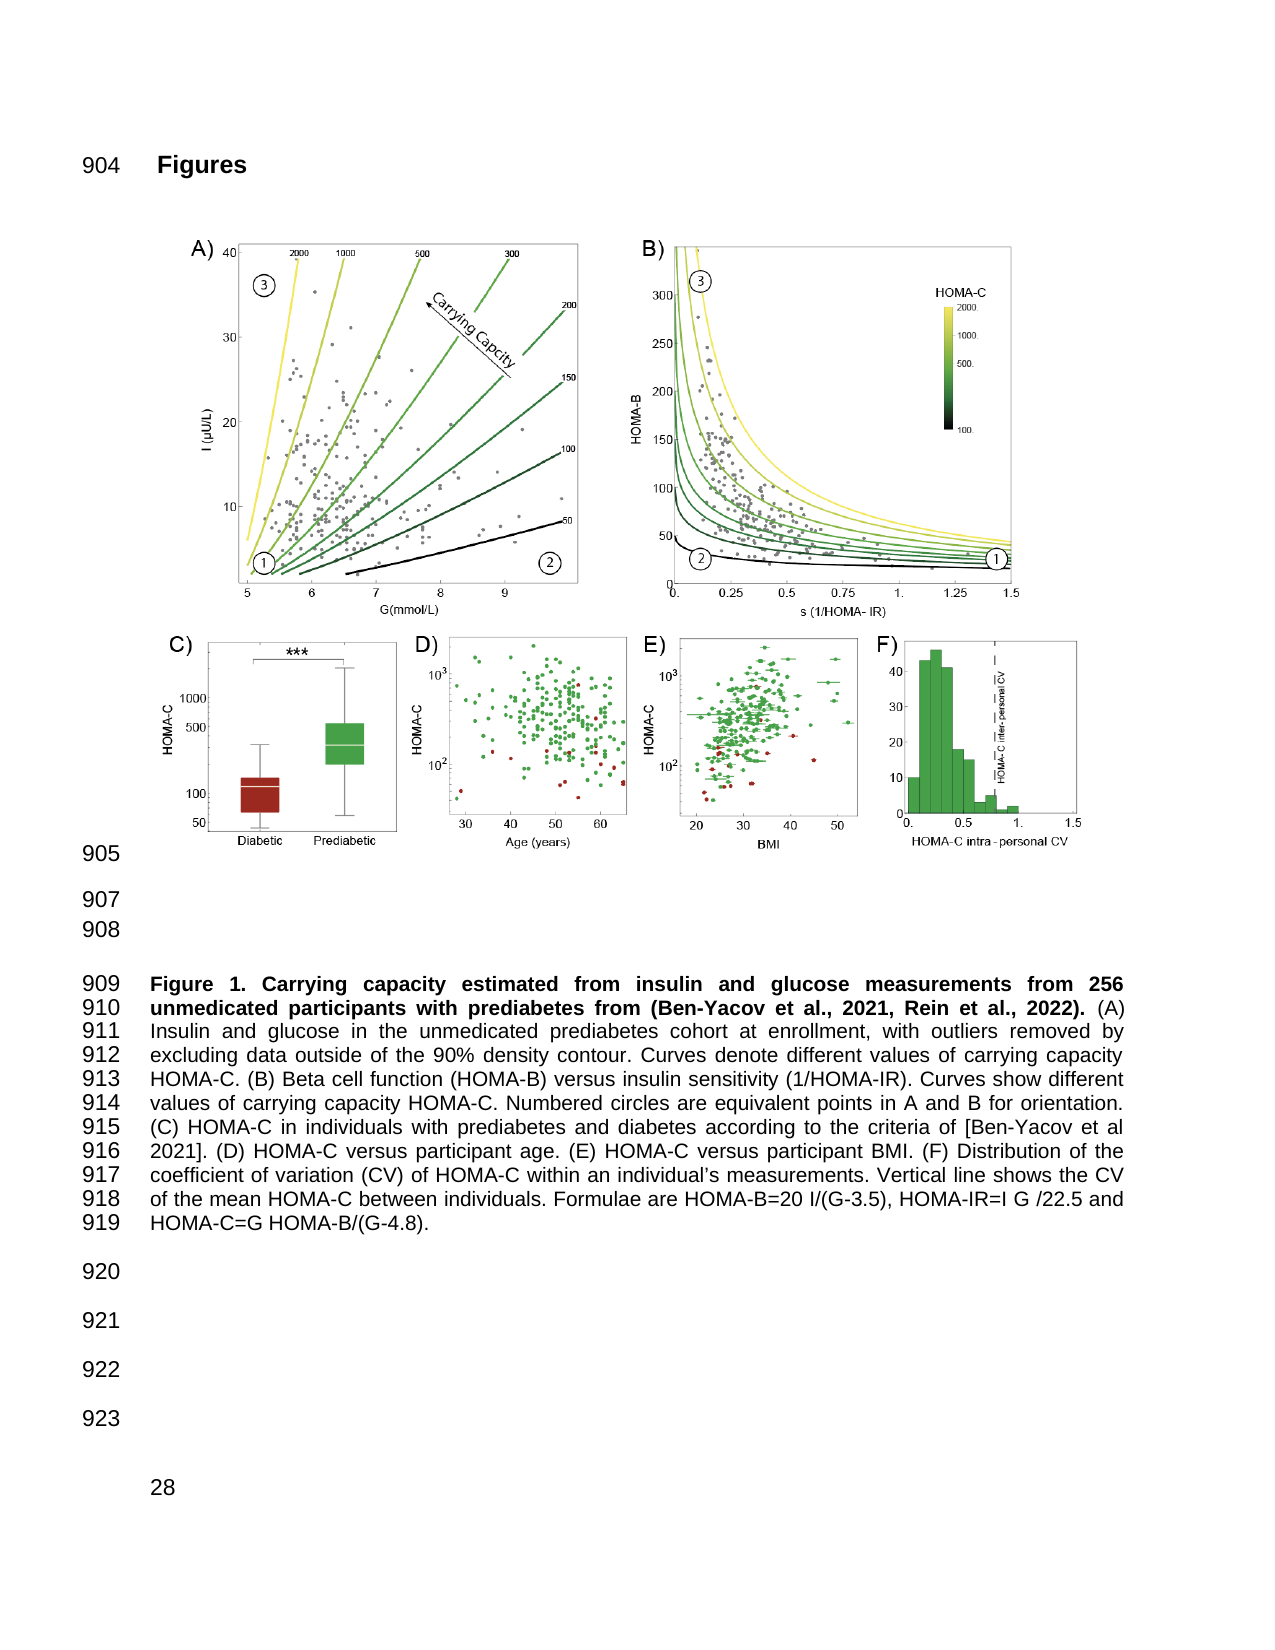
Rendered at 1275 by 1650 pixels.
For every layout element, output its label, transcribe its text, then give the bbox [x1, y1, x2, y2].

text Figure 1. Carrying capacity estimated from insulin and glucose measurements from 256 unmedicated participants with prediabetes from (Ben-Yacov et al., 2021, Rein et al., 2022). (A) Insulin and glucose in the unmedicated prediabetes cohort at enrollment, with outliers removed by excluding data outside of the 90% density contour. Curves denote different values of carrying capacity HOMA-C. (B) Beta cell function (HOMA-B) versus insulin sensitivity (1/HOMA-IR). Curves show different values of carrying capacity HOMA-C. Numbered circles are equivalent points in A and B for orientation. (C) HOMA-C in individuals with prediabetes and diabetes according to the criteria of [Ben-Yacov et al 2021]. (D) HOMA-C versus participant age. (E) HOMA-C versus participant BMI. (F) Distribution of the coefficient of variation (CV) of HOMA-C within an individual’s measurements. Vertical line shows the CV of the mean HOMA-C between individuals. Formulae are HOMA-B=20 I/(G-3.5), HOMA-IR=I G /22.5 and HOMA-C=G HOMA-B/(G-4.8). [150, 971, 1125, 1235]
text Figures [150, 150, 1125, 179]
picture [150, 227, 1091, 861]
